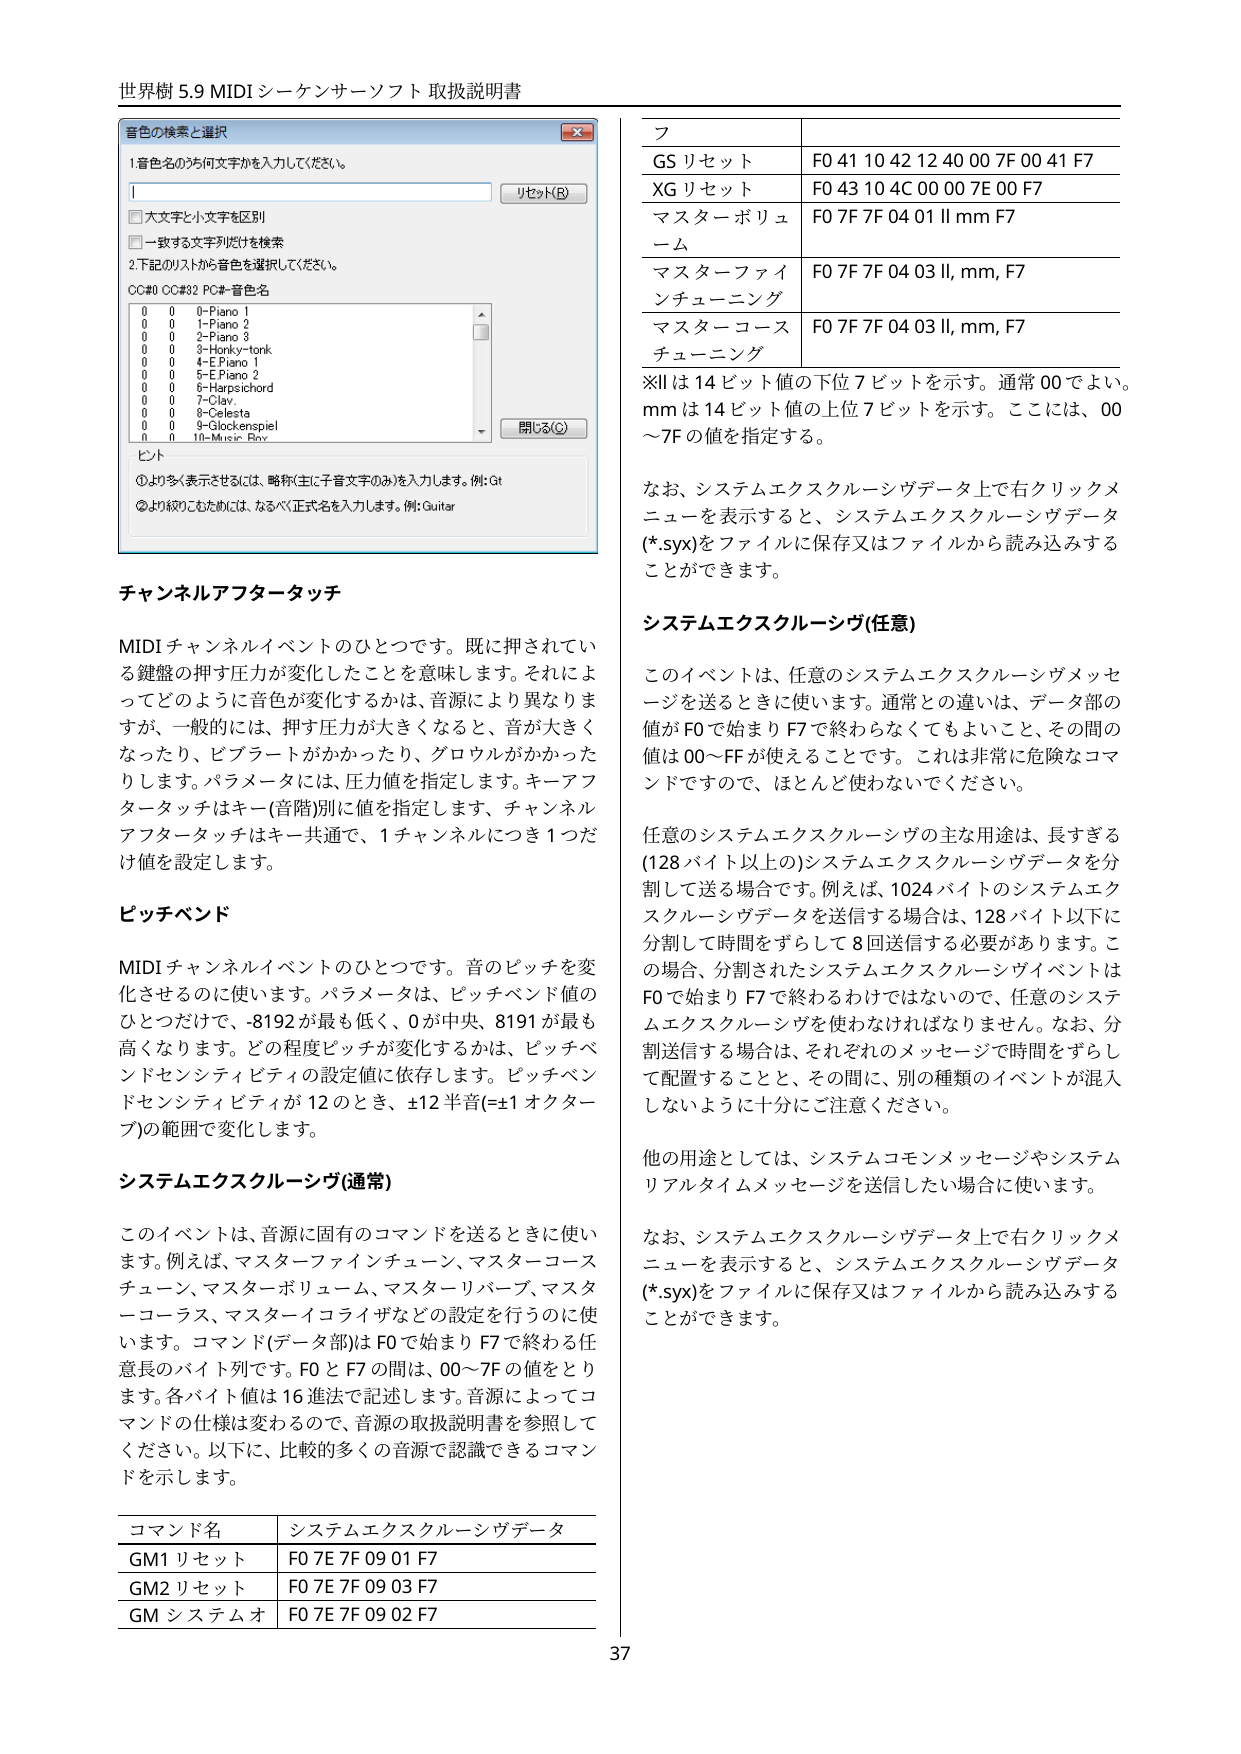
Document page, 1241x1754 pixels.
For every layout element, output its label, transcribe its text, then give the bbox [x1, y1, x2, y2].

table_cell GM2リセット [118, 1573, 277, 1600]
table_cell フ [642, 119, 801, 146]
table_cell XGリセット [642, 175, 801, 202]
text 他の用途としては、システムコモンメッセージやシステムリアルタイムメッセージを送信したい場合に使います。 [642, 1143, 1122, 1197]
text システムエクスクルーシヴ(任意) [642, 608, 1122, 635]
text なお、システムエクスクルーシヴデータ上で右クリックメニューを表示すると、システムエクスクルーシヴデータ(*.syx)をファイルに保存又はファイルから読み込みすることができます。 [642, 475, 1122, 583]
table_cell F0 7F 7F 04 03 ll, mm, F7 [802, 258, 1120, 312]
table_cell F0 7E 7F 09 01 F7 [278, 1545, 596, 1572]
text ※llは14ビット値の下位7ビットを示す。通常00でよい。mmは14ビット値の上位7ビットを示す。ここには、00～7Fの値を指定する。 [642, 368, 1122, 449]
table_cell マスターファインチューニング [642, 258, 801, 312]
table_cell GM1リセット [118, 1545, 277, 1572]
text ピッチベンド [118, 900, 598, 927]
table_cell F0 7E 7F 09 02 F7 [278, 1601, 596, 1628]
table_cell F0 41 10 42 12 40 00 7F 00 41 F7 [802, 147, 1120, 174]
table_cell F0 7F 7F 04 01 ll mm F7 [802, 203, 1120, 257]
text 任意のシステムエクスクルーシヴの主な用途は、長すぎる(128バイト以上の)システムエクスクルーシヴデータを分割して送る場合です。例えば、1024バイトのシステムエクスクルーシヴデータを送信する場合は、128バイト以下に分割して時間をずらして8回送信する必要があります。この場合、分割されたシステムエクスクルーシヴイベントはF0で始まりF7で終わるわけではないので、任意のシステムエクスクルーシヴを使わなければなりません。なお、分割送信する場合は、それぞれのメッセージで時間をずらして配置することと、その間に、別の種類のイベントが混入しないように十分にご注意ください。 [642, 821, 1122, 1118]
text このイベントは、音源に固有のコマンドを送るときに使います。例えば、マスターファインチューン、マスターコースチューン、マスターボリューム、マスターリバーブ、マスターコーラス、マスターイコライザなどの設定を行うのに使います。コマンド(データ部)はF0で始まりF7で終わる任意長のバイト列です。F0とF7の間は、00～7Fの値をとります。各バイト値は16進法で記述します。音源によってコマンドの仕様は変わるので、音源の取扱説明書を参照してください。以下に、比較的多くの音源で認識できるコマンドを示します。 [118, 1220, 598, 1490]
table_header システムエクスクルーシヴデータ [278, 1516, 596, 1543]
table_cell マスターコースチューニング [642, 313, 801, 367]
text なお、システムエクスクルーシヴデータ上で右クリックメニューを表示すると、システムエクスクルーシヴデータ(*.syx)をファイルに保存又はファイルから読み込みすることができます。 [642, 1223, 1122, 1331]
table_cell GMシステムオ [118, 1601, 277, 1628]
text システムエクスクルーシヴ(通常) [118, 1167, 598, 1194]
picture [118, 118, 598, 554]
table_cell [802, 119, 1120, 146]
table_cell マスターボリューム [642, 203, 801, 257]
text チャンネルアフタータッチ [118, 579, 598, 606]
table_cell F0 43 10 4C 00 00 7E 00 F7 [802, 175, 1120, 202]
text MIDIチャンネルイベントのひとつです。既に押されている鍵盤の押す圧力が変化したことを意味します。それによってどのように音色が変化するかは、音源により異なりますが、一般的には、押す圧力が大きくなると、音が大きくなったり、ビブラートがかかったり、グロウルがかかったりします。パラメータには、圧力値を指定します。キーアフタータッチはキー(音階)別に値を指定します、チャンネルアフタータッチはキー共通で、1チャンネルにつき1つだけ値を設定します。 [118, 632, 598, 874]
table_header コマンド名 [118, 1516, 277, 1543]
table_cell F0 7E 7F 09 03 F7 [278, 1573, 596, 1600]
table_cell GSリセット [642, 147, 801, 174]
text MIDIチャンネルイベントのひとつです。音のピッチを変化させるのに使います。パラメータは、ピッチベンド値のひとつだけで、-8192が最も低く、0が中央、8191が最も高くなります。どの程度ピッチが変化するかは、ピッチベンドセンシティビティの設定値に依存します。ピッチベンドセンシティビティが12のとき、±12半音(=±1オクターブ)の範囲で変化します。 [118, 953, 598, 1142]
table_cell F0 7F 7F 04 03 ll, mm, F7 [802, 313, 1120, 367]
text このイベントは、任意のシステムエクスクルーシヴメッセージを送るときに使います。通常との違いは、データ部の値がF0で始まりF7で終わらなくてもよいこと、その間の値は00～FFが使えることです。これは非常に危険なコマンドですので、ほとんど使わないでください。 [642, 661, 1122, 796]
